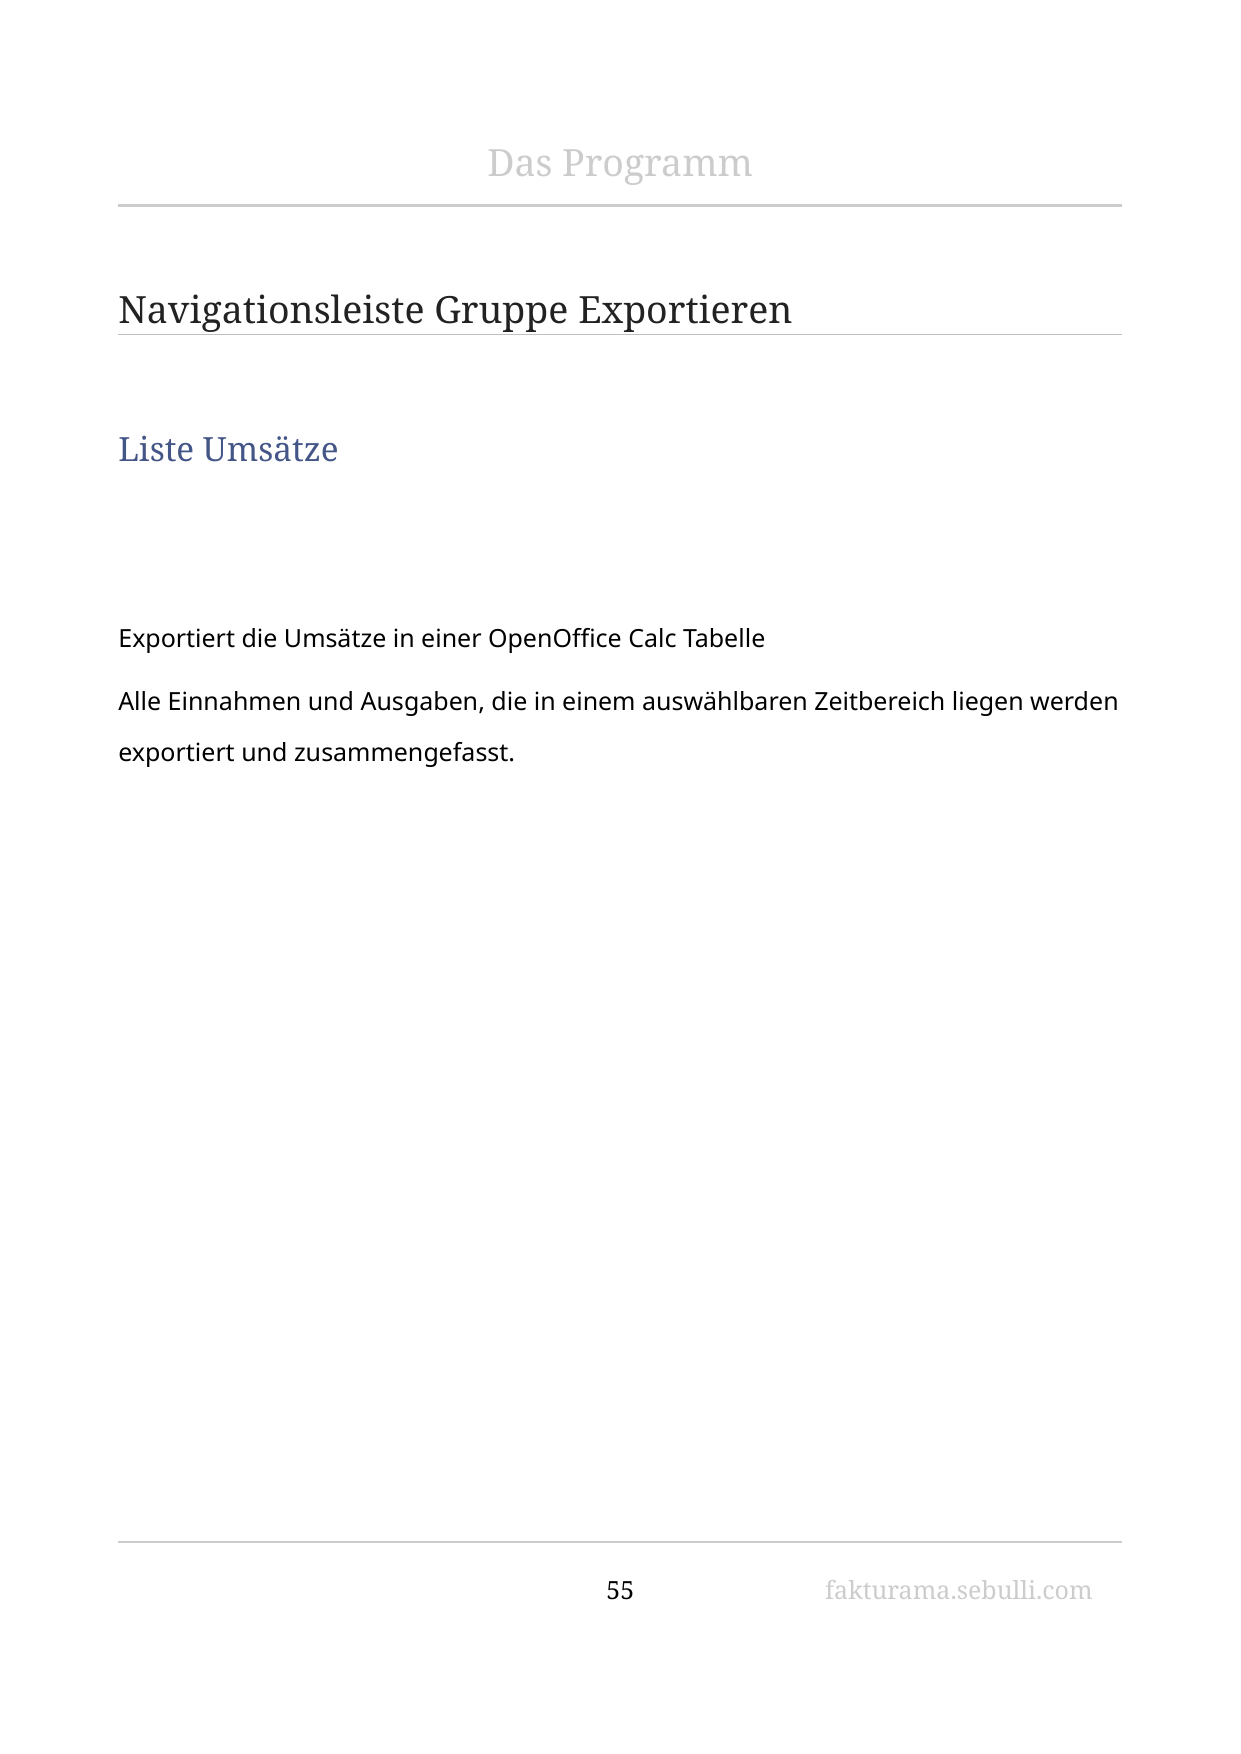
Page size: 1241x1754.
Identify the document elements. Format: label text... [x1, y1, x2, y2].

subtitle Navigationsleiste Gruppe Exportieren [118, 283, 1122, 334]
text Alle Einnahmen und Ausgaben, die in einem auswählbaren Zeitbereich liegen werden exportiert und zusammengefasst. [118, 684, 1122, 769]
subtitle Liste Umsätze [118, 426, 1122, 472]
text Exportiert die Umsätze in einer OpenOffice Calc Tabelle [118, 620, 1122, 654]
